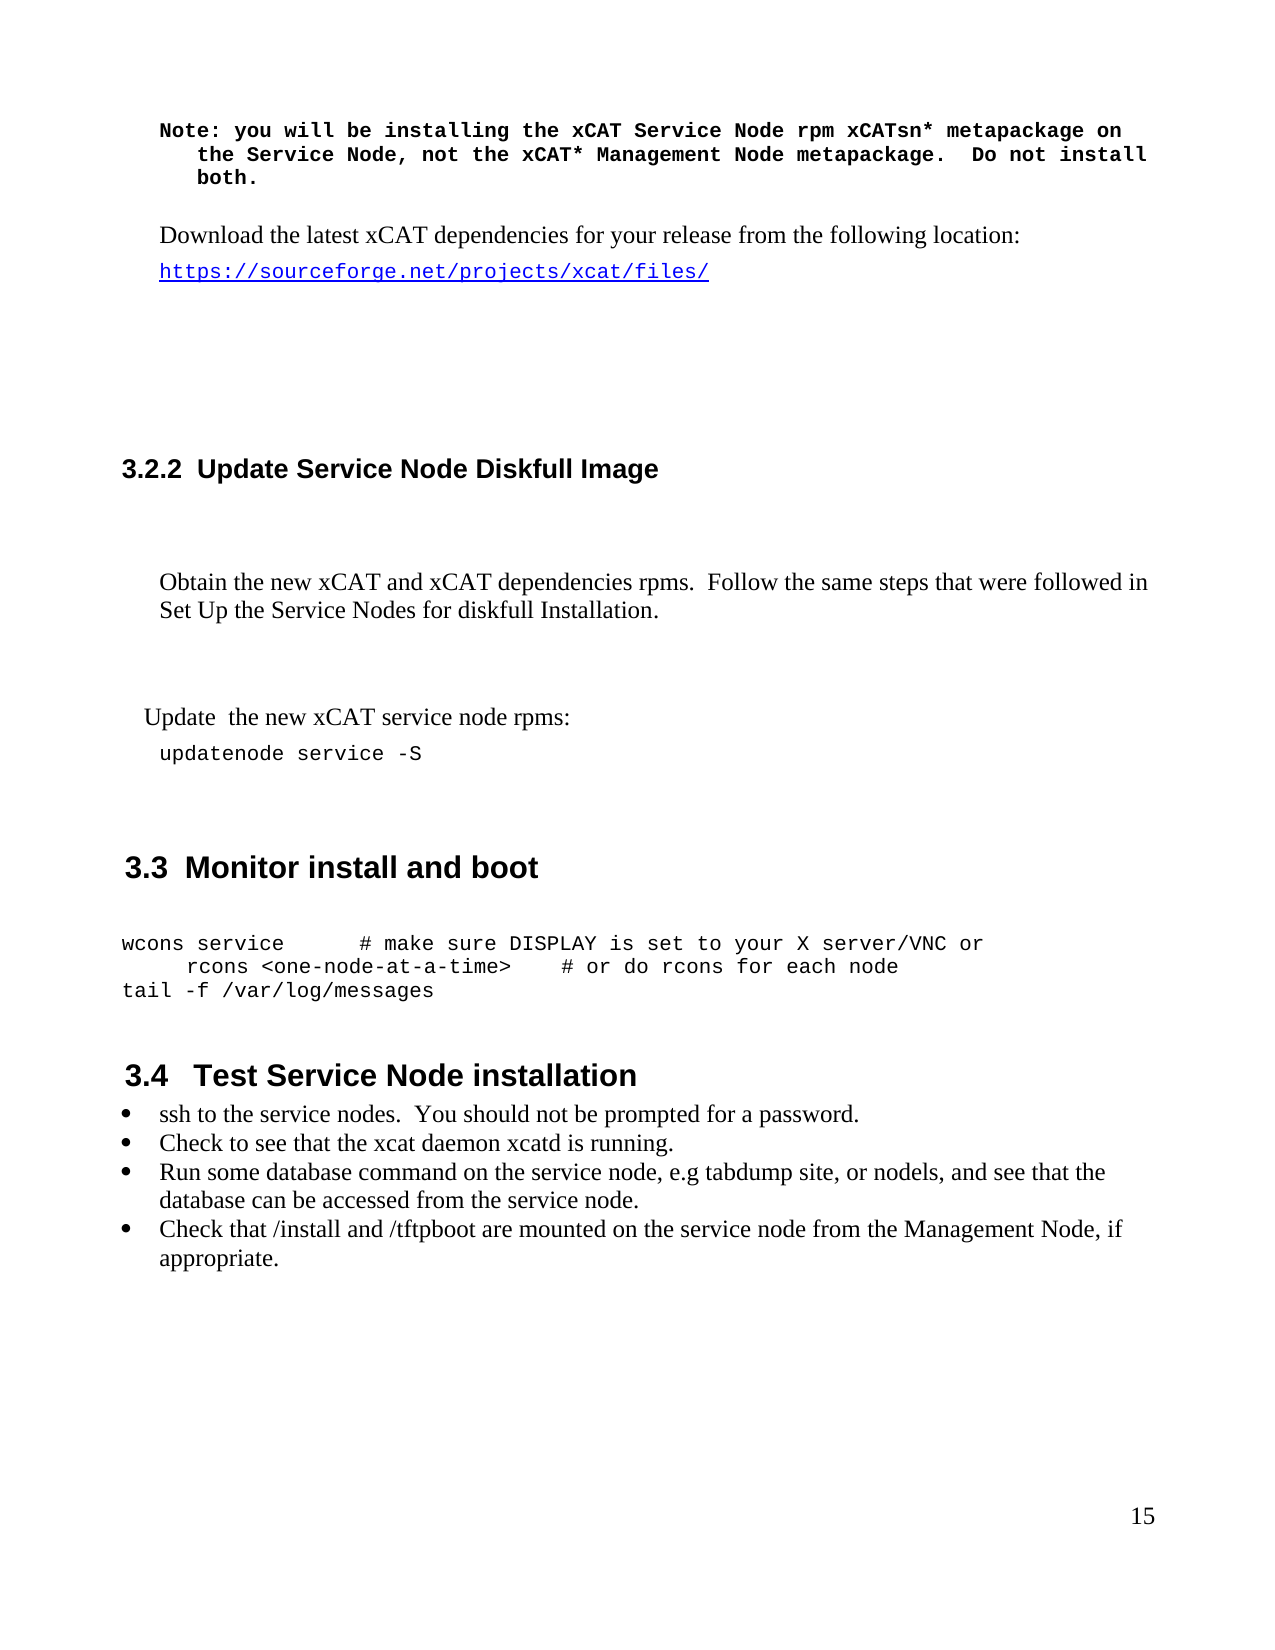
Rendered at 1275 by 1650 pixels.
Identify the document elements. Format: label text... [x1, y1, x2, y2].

text wcons service # make sure DISPLAY is set to your X server/VNC or [122, 932, 1155, 956]
text https://sourceforge.net/projects/xcat/files/ [159, 261, 1155, 284]
text tail -f /var/log/messages [122, 980, 1155, 1003]
subtitle Update Service Node Diskfull Image [122, 453, 1155, 484]
text Obtain the new xCAT and xCAT dependencies rpms. Follow the same steps that were followed in Set Up the Service Nodes for diskfull Installation. [159, 567, 1155, 624]
subtitle Monitor install and boot [124, 849, 1155, 885]
text rcons <one-node-at-a-time> # or do rcons for each node [186, 956, 1155, 980]
text Update the new xCAT service node rpms: [122, 702, 1155, 730]
list ssh to the service nodes. You should not be prompted for a password. [122, 1099, 1155, 1128]
text updatenode service -S [159, 743, 1155, 767]
list Check that /install and /tftpboot are mounted on the service node from the Management Node, if appropriate. [122, 1214, 1155, 1272]
list Check to see that the xcat daemon xcatd is running. [122, 1128, 1155, 1157]
list Run some database command on the service node, e.g tabdump site, or nodels, and see that the database can be accessed from the service node. [122, 1157, 1155, 1214]
text Note: you will be installing the xCAT Service Node rpm xCATsn* metapackage on the Service Node, not the xCAT* Management Node metapackage. Do not install both. [159, 120, 1155, 191]
subtitle Test Service Node installation [124, 1057, 1155, 1093]
text Download the latest xCAT dependencies for your release from the following location: [159, 220, 1155, 248]
